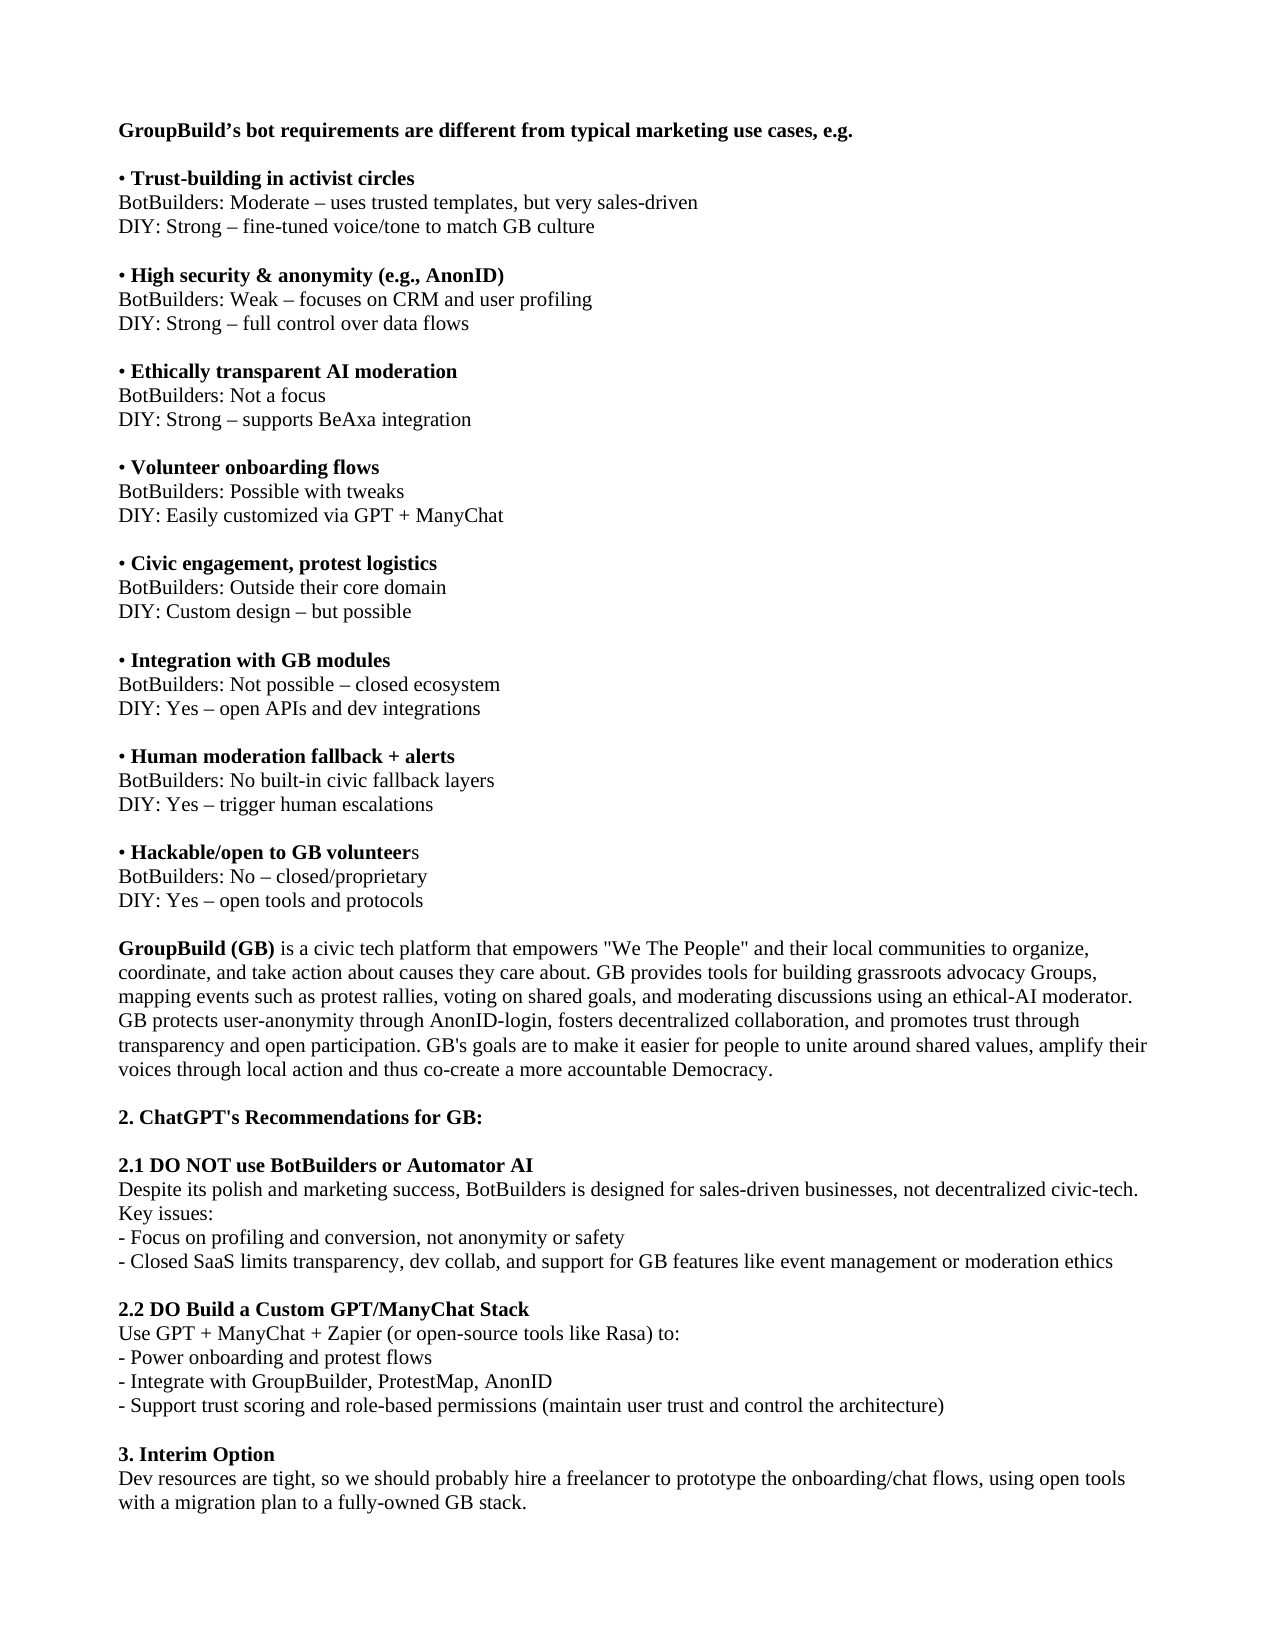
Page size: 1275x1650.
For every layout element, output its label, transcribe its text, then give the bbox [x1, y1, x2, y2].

text BotBuilders: Moderate – uses trusted templates, but very sales-driven [118, 190, 1157, 214]
text - Power onboarding and protest flows [118, 1345, 1157, 1369]
text Key issues: [118, 1201, 1157, 1225]
text BotBuilders: Not a focus [118, 383, 1157, 407]
subtitle 2.2 DO Build a Custom GPT/ManyChat Stack [118, 1297, 1157, 1321]
text BotBuilders: No built-in civic fallback layers [118, 768, 1157, 792]
text GroupBuild (GB) is a civic tech platform that empowers "We The People" and their local communities to organize, coordinate, and take action about causes they care about. GB provides tools for building grassroots advocacy Groups, mapping events such as protest rallies, voting on shared goals, and moderating discussions using an ethical-AI moderator. GB protects user-anonymity through AnonID-login, fosters decentralized collaboration, and promotes trust through transparency and open participation. GB's goals are to make it easier for people to unite around shared values, amplify their voices through local action and thus co-create a more accountable Democracy. [118, 936, 1157, 1081]
text • Hackable/open to GB volunteers [118, 840, 1157, 864]
text BotBuilders: Outside their core domain [118, 575, 1157, 599]
text - Focus on profiling and conversion, not anonymity or safety [118, 1225, 1157, 1249]
text Despite its polish and marketing success, BotBuilders is designed for sales-driven businesses, not decentralized civic-tech. [118, 1177, 1157, 1201]
text DIY: Yes – trigger human escalations [118, 792, 1157, 816]
text - Support trust scoring and role-based permissions (maintain user trust and control the architecture) [118, 1393, 1157, 1417]
text BotBuilders: Weak – focuses on CRM and user profiling [118, 287, 1157, 311]
text BotBuilders: Possible with tweaks [118, 479, 1157, 503]
text DIY: Yes – open tools and protocols [118, 888, 1157, 912]
text Use GPT + ManyChat + Zapier (or open-source tools like Rasa) to: [118, 1321, 1157, 1345]
text • Civic engagement, protest logistics [118, 551, 1157, 575]
text DIY: Easily customized via GPT + ManyChat [118, 503, 1157, 527]
text BotBuilders: No – closed/proprietary [118, 864, 1157, 888]
subtitle 2. ChatGPT's Recommendations for GB: [118, 1105, 1157, 1129]
text • Volunteer onboarding flows [118, 455, 1157, 479]
text • Trust-building in activist circles [118, 166, 1157, 190]
text - Closed SaaS limits transparency, dev collab, and support for GB features like event management or moderation ethics [118, 1249, 1157, 1273]
subtitle 2.1 DO NOT use BotBuilders or Automator AI [118, 1153, 1157, 1177]
text • Human moderation fallback + alerts [118, 744, 1157, 768]
text Dev resources are tight, so we should probably hire a freelancer to prototype the onboarding/chat flows, using open tools with a migration plan to a fully-owned GB stack. [118, 1466, 1157, 1514]
text BotBuilders: Not possible – closed ecosystem [118, 672, 1157, 696]
text • High security & anonymity (e.g., AnonID) [118, 262, 1157, 287]
subtitle 3. Interim Option [118, 1442, 1157, 1466]
text • Integration with GB modules [118, 647, 1157, 672]
text DIY: Yes – open APIs and dev integrations [118, 696, 1157, 720]
text - Integrate with GroupBuilder, ProtestMap, AnonID [118, 1369, 1157, 1393]
text DIY: Strong – supports BeAxa integration [118, 407, 1157, 431]
text DIY: Strong – fine-tuned voice/tone to match GB culture [118, 214, 1157, 238]
subtitle GroupBuild’s bot requirements are different from typical marketing use cases, e.g. [118, 118, 1157, 142]
text • Ethically transparent AI moderation [118, 359, 1157, 383]
text DIY: Strong – full control over data flows [118, 311, 1157, 335]
text DIY: Custom design – but possible [118, 599, 1157, 623]
